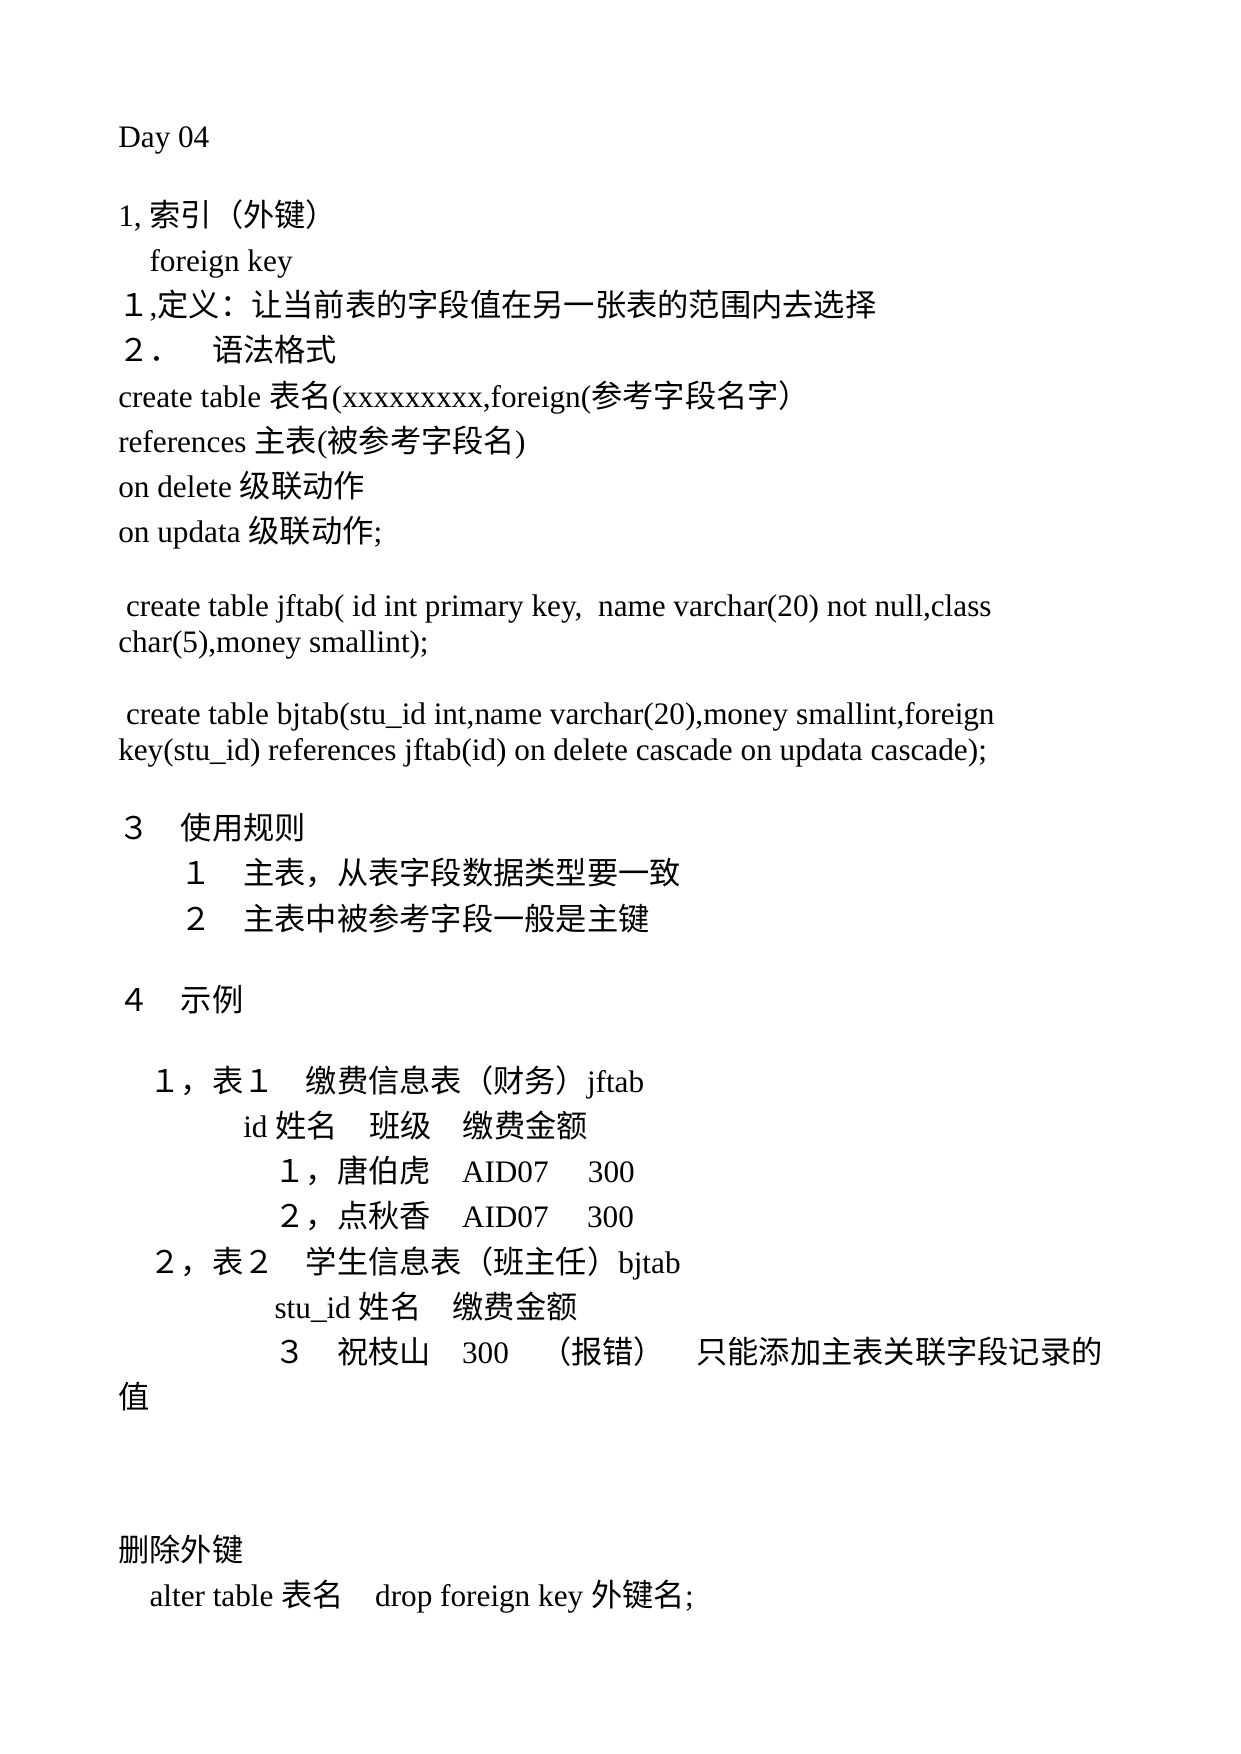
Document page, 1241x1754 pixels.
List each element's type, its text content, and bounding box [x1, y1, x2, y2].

text alter table 表名 drop foreign key 外键名; [118, 1571, 1122, 1616]
text stu_id 姓名 缴费金额 [118, 1282, 1122, 1327]
text 1, 索引（外键） [118, 190, 1122, 235]
text ３ 使用规则 [118, 803, 1122, 848]
text １ 主表，从表字段数据类型要一致 [118, 848, 1122, 894]
text ２，表２ 学生信息表（班主任）bjtab [118, 1237, 1122, 1282]
text create table bjtab(stu_id int,name varchar(20),money smallint,foreign key(stu_id) references jftab(id) on delete cascade on updata cascade); [118, 695, 1122, 767]
text ３ 祝枝山 300 （报错） 只能添加主表关联字段记录的值 [118, 1327, 1122, 1418]
text references 主表(被参考字段名) [118, 416, 1122, 461]
text ２． 语法格式 [118, 326, 1122, 371]
text ４ 示例 [118, 975, 1122, 1020]
text create table jftab( id int primary key, name varchar(20) not null,class char(5),money smallint); [118, 588, 1122, 659]
text id 姓名 班级 缴费金额 [118, 1101, 1122, 1146]
text 删除外键 [118, 1525, 1122, 1571]
text ２ 主表中被参考字段一般是主键 [118, 894, 1122, 939]
text create table 表名(xxxxxxxxx,foreign(参考字段名字） [118, 371, 1122, 416]
text Day 04 [118, 118, 1122, 154]
text ２，点秋香 AID07 300 [118, 1192, 1122, 1237]
text １，唐伯虎 AID07 300 [118, 1146, 1122, 1192]
text foreign key [118, 235, 1122, 280]
text on delete 级联动作 [118, 461, 1122, 506]
text on updata 级联动作; [118, 506, 1122, 552]
text １，表１ 缴费信息表（财务）jftab [118, 1056, 1122, 1101]
text １,定义：让当前表的字段值在另一张表的范围内去选择 [118, 280, 1122, 326]
